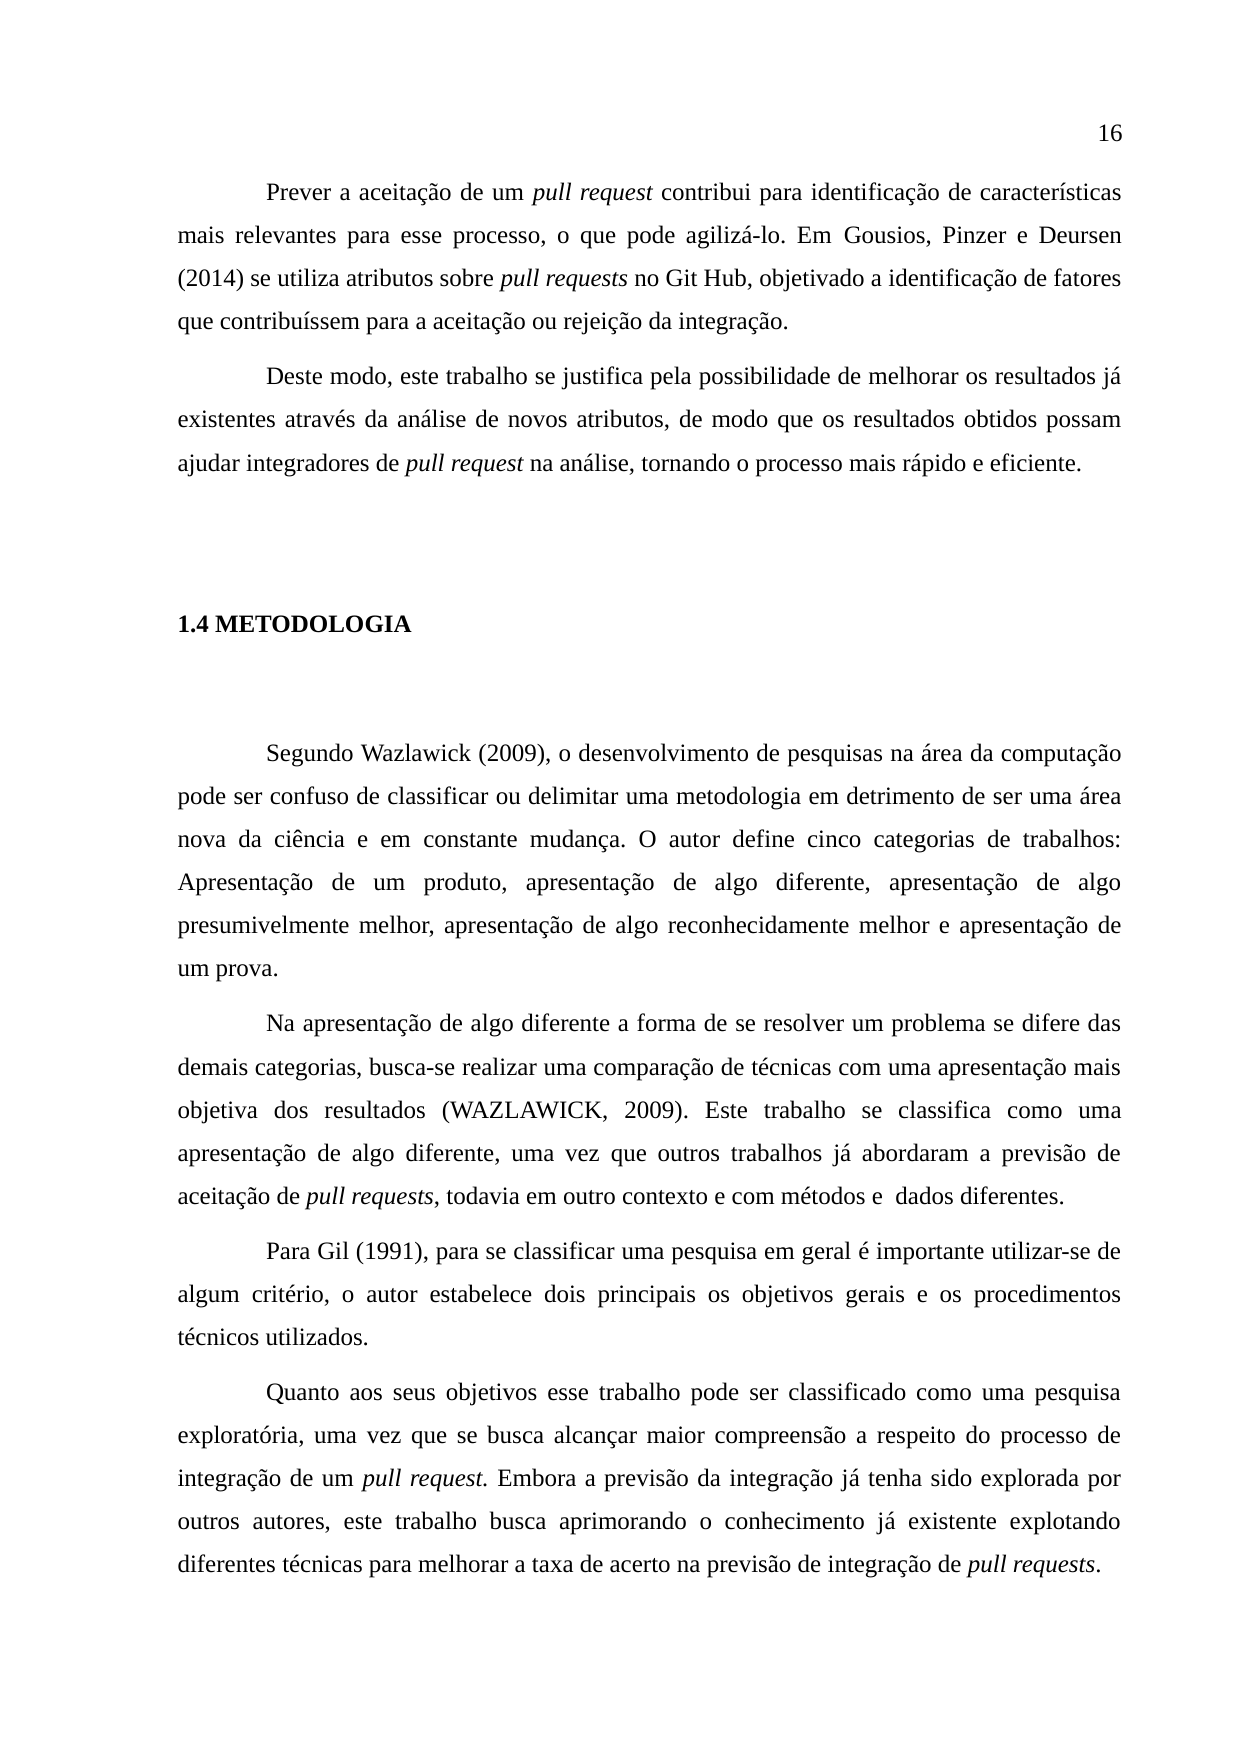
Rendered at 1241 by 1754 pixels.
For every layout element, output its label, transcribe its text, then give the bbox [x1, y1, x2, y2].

text 1.4 Metodologia [177, 609, 1122, 638]
text Segundo Wazlawick (2009), o desenvolvimento de pesquisas na área da computação pode ser confuso de classificar ou delimitar uma metodologia em detrimento de ser uma área nova da ciência e em constante mudança. O autor define cinco categorias de trabalhos: Apresentação de um produto, apresentação de algo diferente, apresentação de algo presumivelmente melhor, apresentação de algo reconhecidamente melhor e apresentação de um prova. [177, 738, 1122, 982]
text Deste modo, este trabalho se justifica pela possibilidade de melhorar os resultados já existentes através da análise de novos atributos, de modo que os resultados obtidos possam ajudar integradores de pull request na análise, tornando o processo mais rápido e eficiente. [177, 361, 1122, 476]
text Na apresentação de algo diferente a forma de se resolver um problema se difere das demais categorias, busca-se realizar uma comparação de técnicas com uma apresentação mais objetiva dos resultados (WAZLAWICK, 2009). Este trabalho se classifica como uma apresentação de algo diferente, uma vez que outros trabalhos já abordaram a previsão de aceitação de pull requests, todavia em outro contexto e com métodos e dados diferentes. [177, 1008, 1122, 1210]
text Quanto aos seus objetivos esse trabalho pode ser classificado como uma pesquisa exploratória, uma vez que se busca alcançar maior compreensão a respeito do processo de integração de um pull request. Embora a previsão da integração já tenha sido explorada por outros autores, este trabalho busca aprimorando o conhecimento já existente explotando diferentes técnicas para melhorar a taxa de acerto na previsão de integração de pull requests. [177, 1377, 1122, 1578]
text Para Gil (1991), para se classificar uma pesquisa em geral é importante utilizar-se de algum critério, o autor estabelece dois principais os objetivos gerais e os procedimentos técnicos utilizados. [177, 1236, 1122, 1351]
text Prever a aceitação de um pull request contribui para identificação de características mais relevantes para esse processo, o que pode agilizá-lo. Em Gousios, Pinzer e Deursen (2014) se utiliza atributos sobre pull requests no Git Hub, objetivado a identificação de fatores que contribuíssem para a aceitação ou rejeição da integração. [177, 177, 1122, 335]
